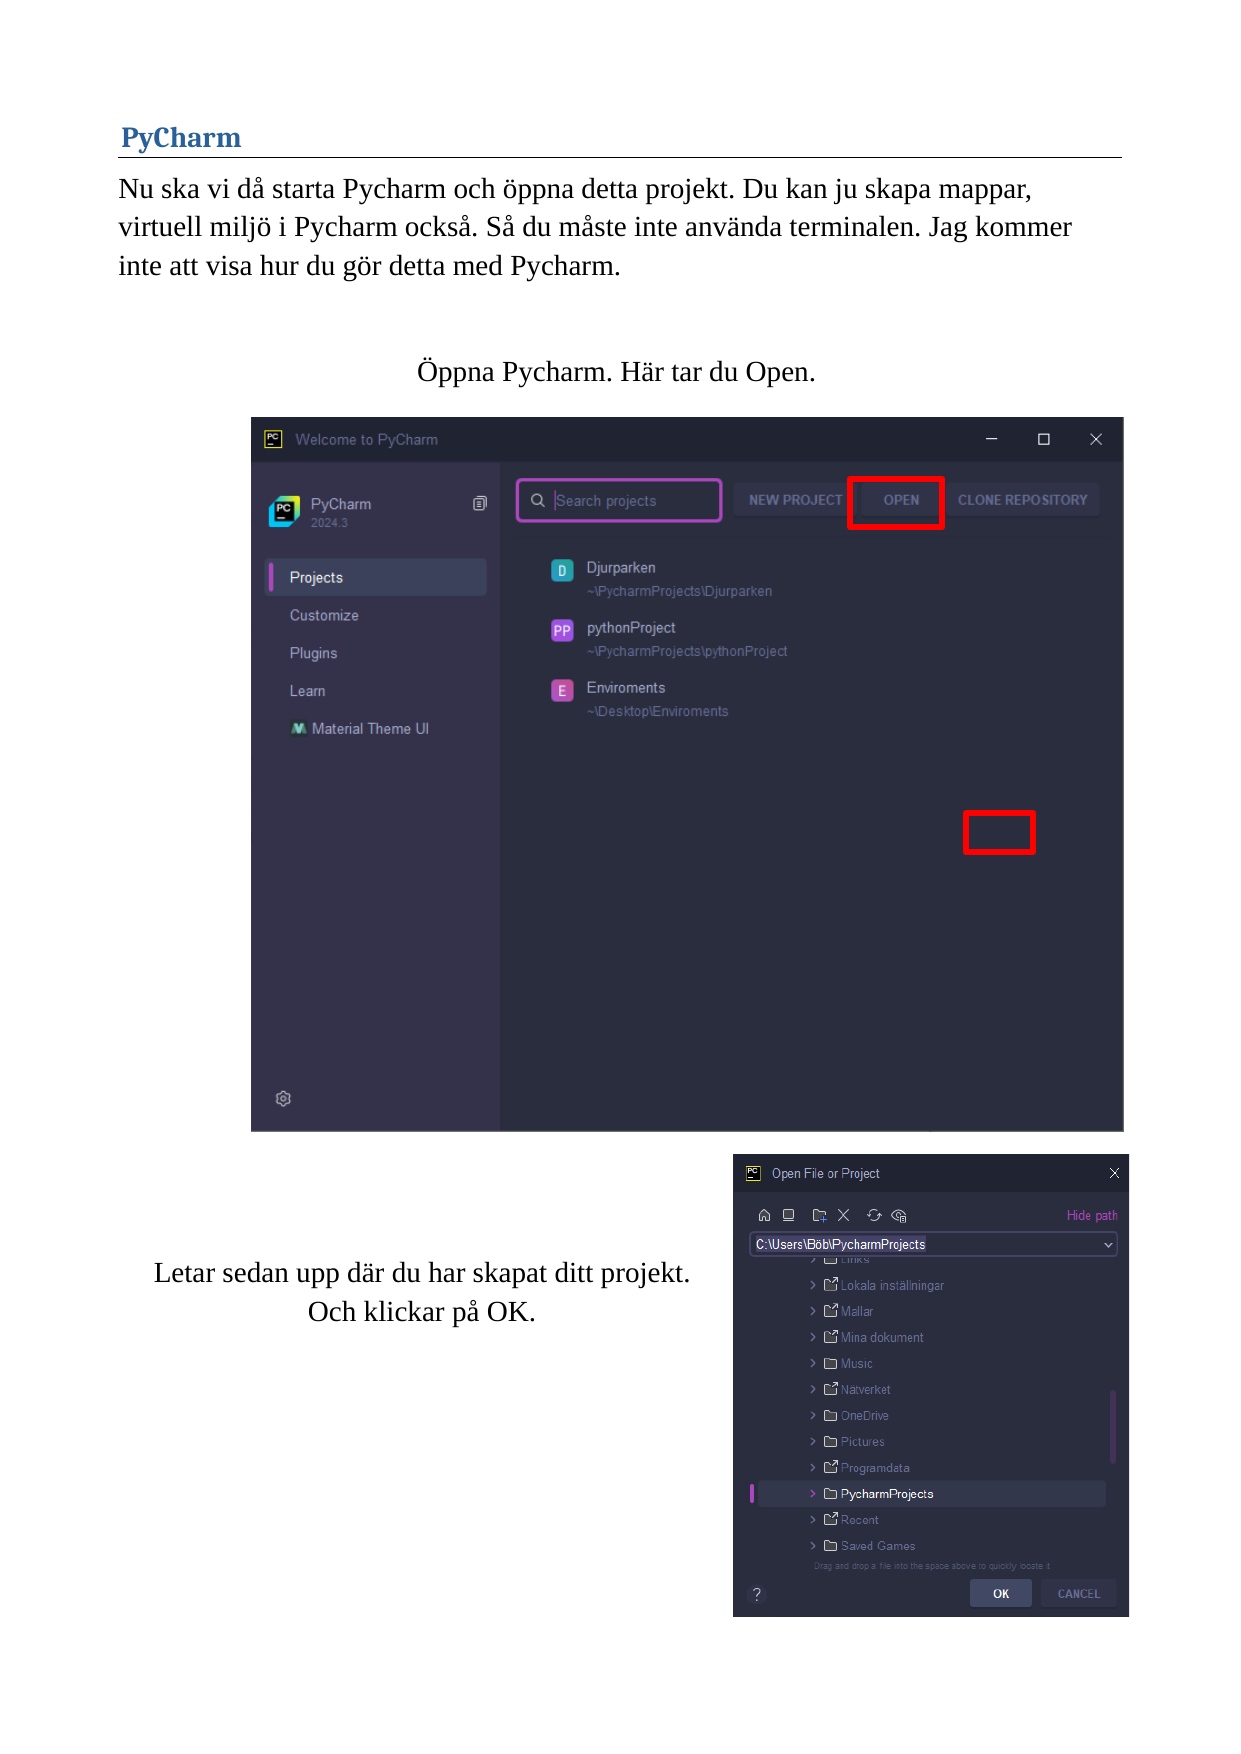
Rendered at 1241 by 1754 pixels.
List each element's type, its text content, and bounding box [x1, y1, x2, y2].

picture [733, 1154, 1130, 1617]
picture [251, 417, 1124, 1132]
text Letar sedan upp där du har skapat ditt projekt. Och klickar på OK. [118, 407, 1122, 1404]
text Nu ska vi då starta Pycharm och öppna detta projekt. Du kan ju skapa mappar, virtuell miljö i Pycharm också. Så du måste inte använda terminalen. Jag kommer inte att visa hur du gör detta med Pycharm. [118, 171, 1122, 282]
text Öppna Pycharm. Här tar du Open. [118, 354, 1122, 388]
subtitle PyCharm [118, 118, 1122, 157]
